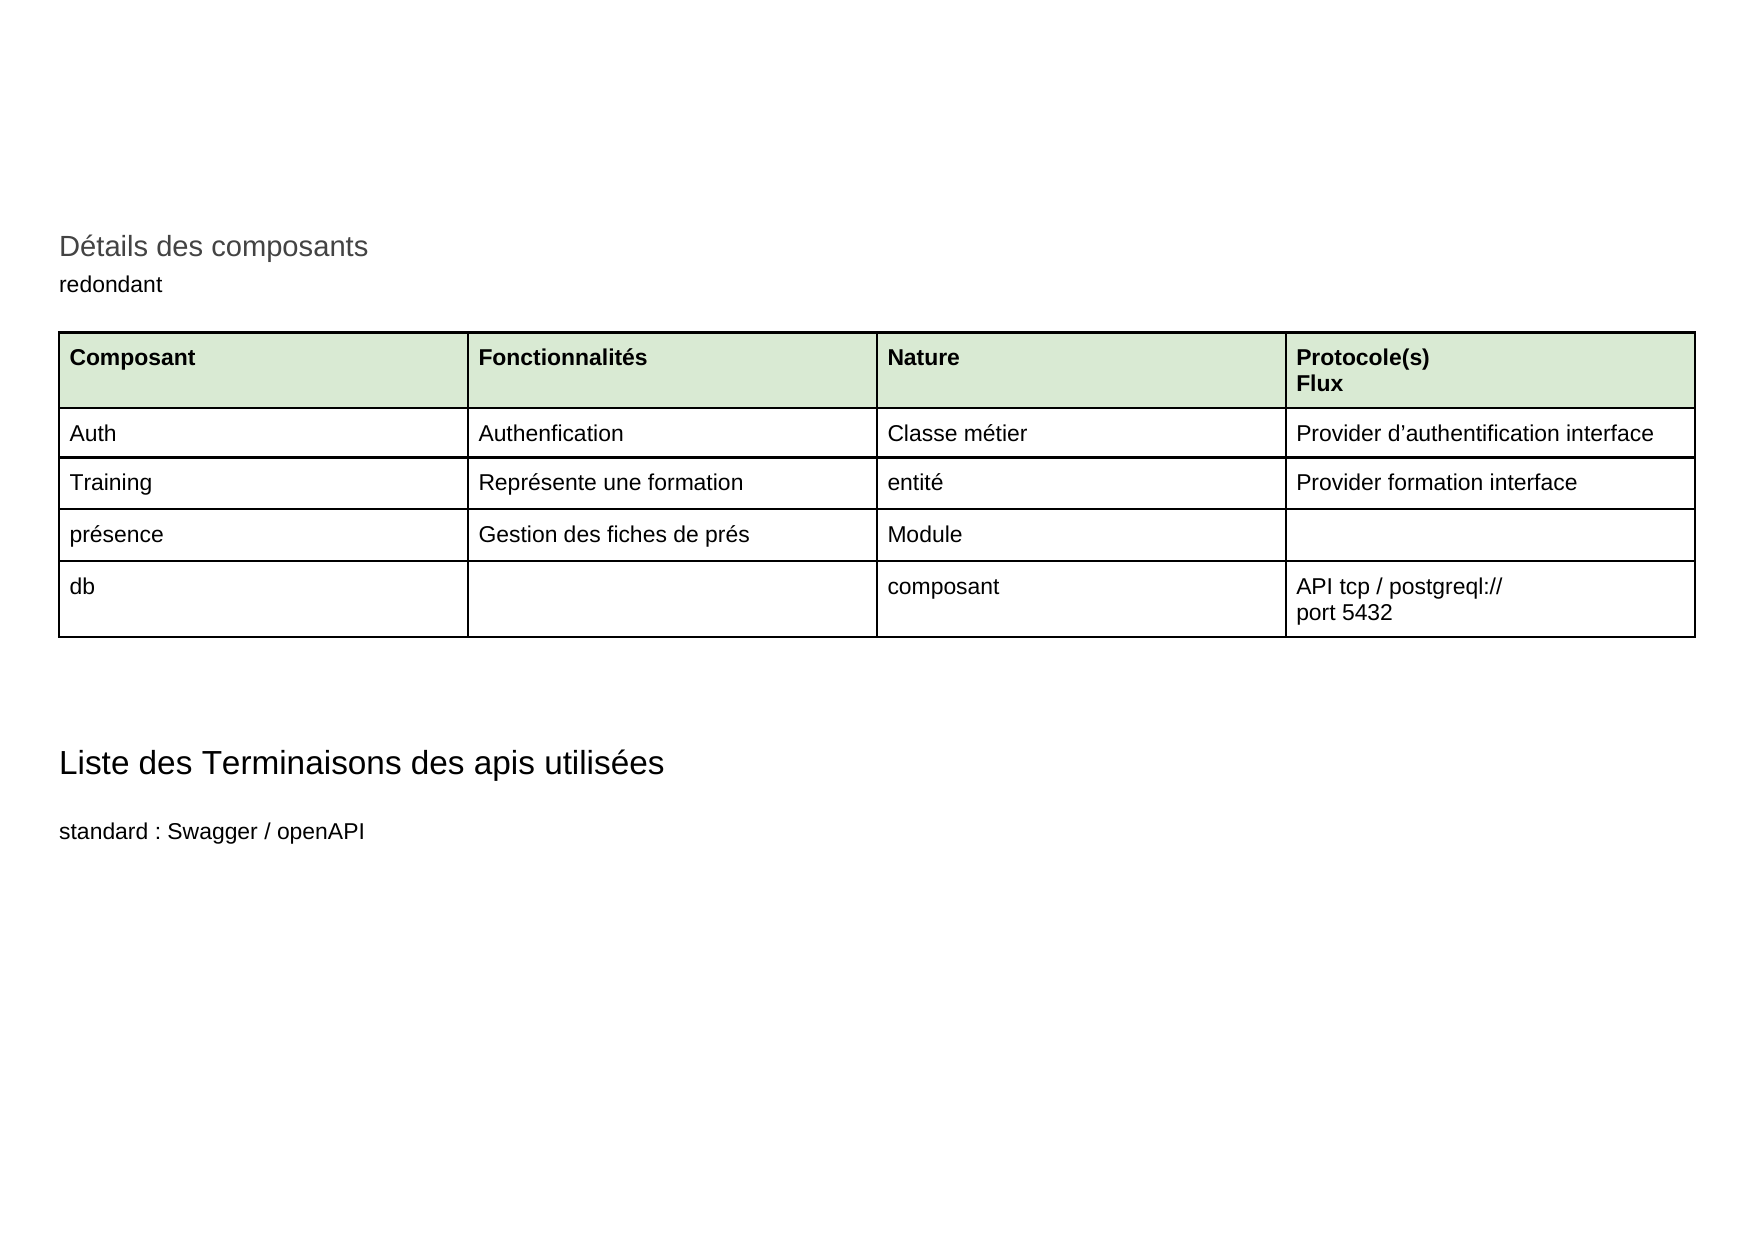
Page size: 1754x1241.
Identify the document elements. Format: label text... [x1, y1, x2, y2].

table_header Fonctionnalités [469, 334, 876, 407]
table_header Composant [60, 334, 467, 407]
table_cell entité [878, 459, 1285, 508]
table_cell Module [878, 510, 1285, 560]
table_cell API tcp / postgreql:// port 5432 [1287, 562, 1694, 636]
table_cell Authenfication [469, 409, 876, 456]
table_cell Représente une formation [469, 459, 876, 508]
subtitle Détails des composants [59, 229, 1695, 263]
table_cell Auth [60, 409, 467, 456]
table_cell Gestion des fiches de prés [469, 510, 876, 560]
table_cell [1287, 510, 1694, 560]
table_cell Classe métier [878, 409, 1285, 456]
table_cell Training [60, 459, 467, 508]
table_header Protocole(s) Flux [1287, 334, 1694, 407]
table_cell présence [60, 510, 467, 560]
text standard : Swagger / openAPI [59, 818, 1695, 844]
table_cell Provider d’authentification interface [1287, 409, 1694, 456]
table_cell db [60, 562, 467, 636]
text Liste des Terminaisons des apis utilisées [59, 743, 1695, 782]
text redondant [59, 271, 1695, 297]
table_cell Provider formation interface [1287, 459, 1694, 508]
table_cell composant [878, 562, 1285, 636]
table_cell [469, 562, 876, 636]
table_header Nature [878, 334, 1285, 407]
